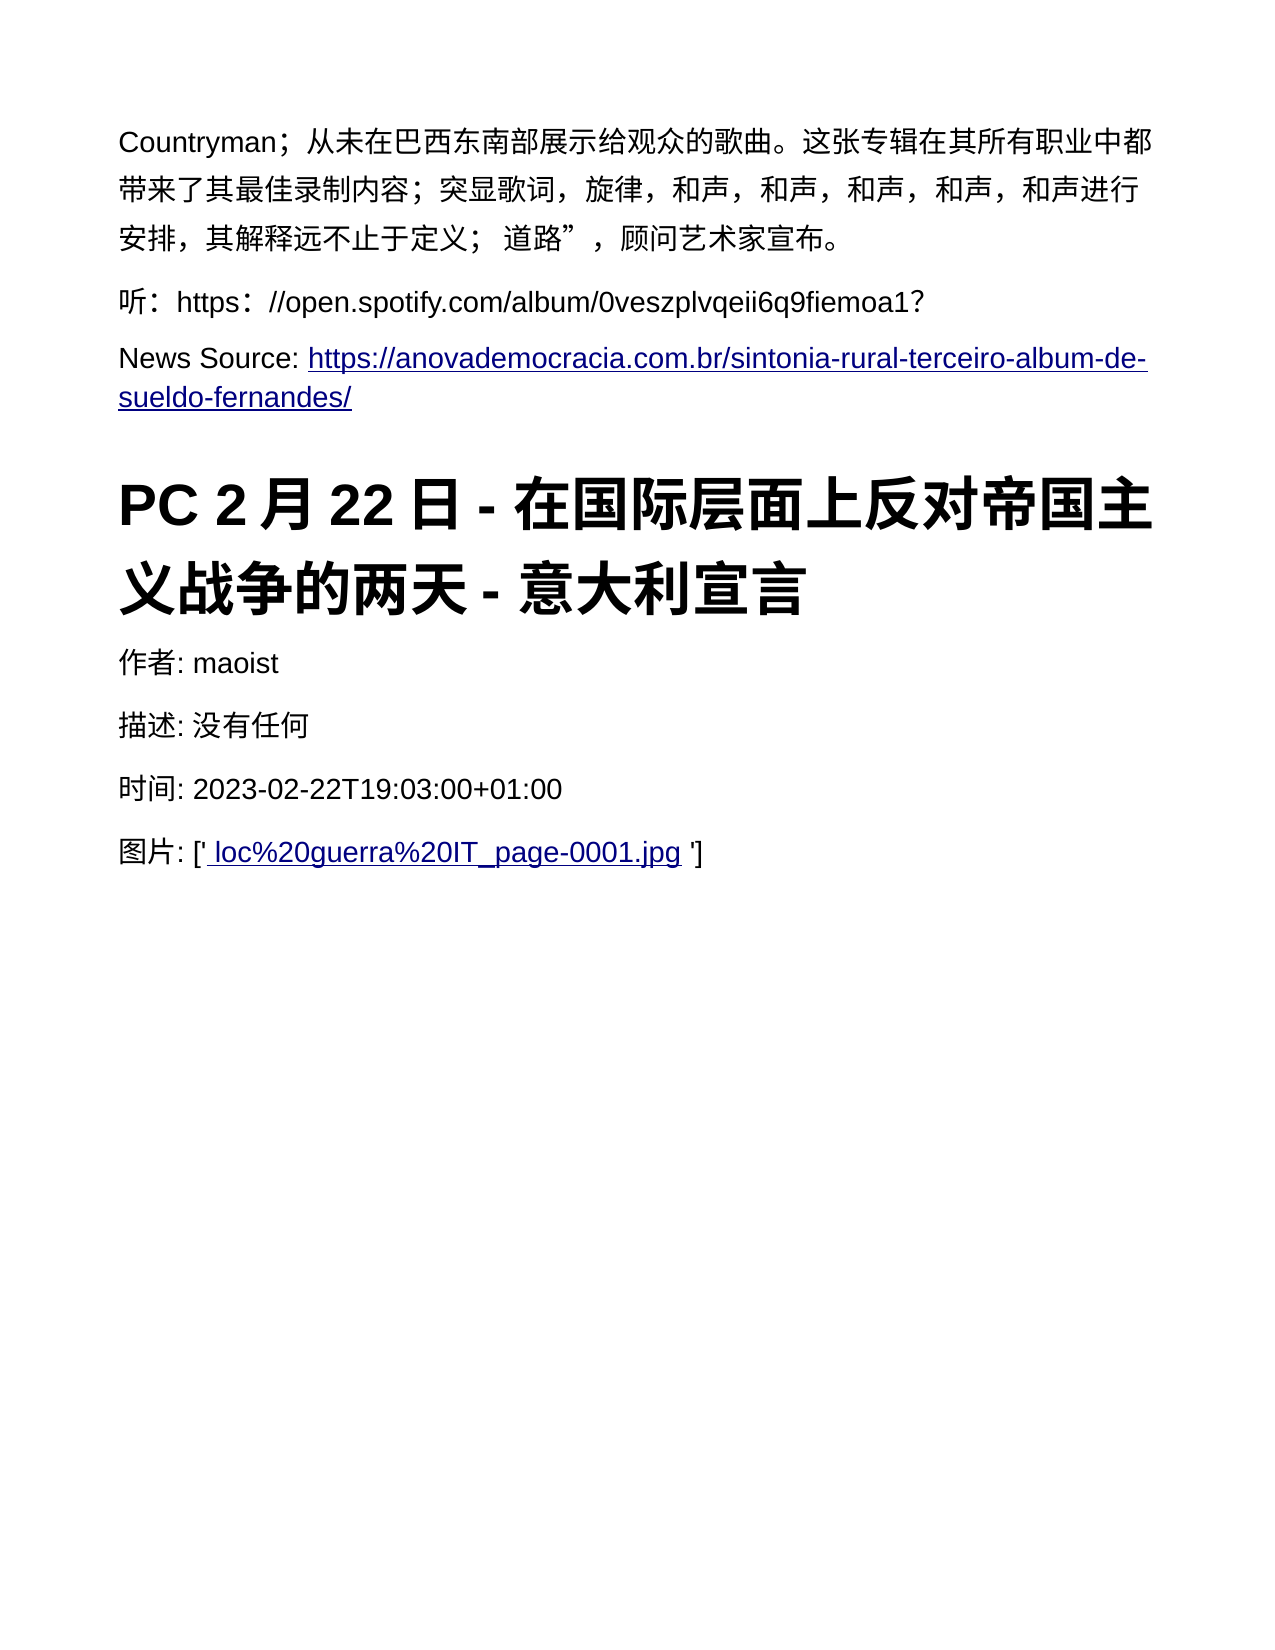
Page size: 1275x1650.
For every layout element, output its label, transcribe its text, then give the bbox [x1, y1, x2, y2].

text 这位歌手，词曲作者和吉他手 Sueldo Fernandes 在《和版本》中接受采访，并刚刚发行了他的第三张专辑 乡村Tuning ，自上次02/08以来，在所有流媒体平台上都可以使用。 Odisco拥有10张版权和未发行的歌曲：“最近已经意识到的作品，有些自职业生涯开始以来，例如撕裂的辅助”；“说”和“ last sword”；所有基于艺术家本人的歌曲录制的歌曲以及他或打击乐器主义者与天然乐器的独家参与。他的歌曲在他的旋律美学中带来了区分元素，并以确认其偶然性的安排；促进渴望之间的对话，在声音强度上，令人震惊的是那些遥不可及的人。探索来自Oarrata的音乐流派 - PE，区域音乐，Caipira Pagoda，Viola Fashion和Countryman；从未在巴西东南部展示给观众的歌曲。这张专辑在其所有职业中都带来了其最佳录制内容；突显歌词，旋律，和声，和声，和声，和声，和声进行安排，其解释远不止于定义； 道路”，顾问艺术家宣布。 [118, 118, 1157, 257]
text 作者: maoist [118, 639, 1157, 682]
text 描述: 没有任何 [118, 703, 1157, 745]
text 时间: 2023-02-22T19:03:00+01:00 [118, 766, 1157, 808]
text 听：https：//open.spotify.com/album/0veszplvqeii6q9fiemoa1？ [118, 278, 1157, 321]
text 图片: [' loc%20guerra%20IT_page-0001.jpg '] [118, 829, 1157, 871]
subtitle PC 2月22日 - 在国际层面上反对帝国主义战争的两天 - 意大利宣言 [118, 458, 1157, 627]
text News Source: https://anovademocracia.com.br/sintonia-rural-terceiro-album-de-sueldo-fernandes/ [118, 341, 1157, 413]
